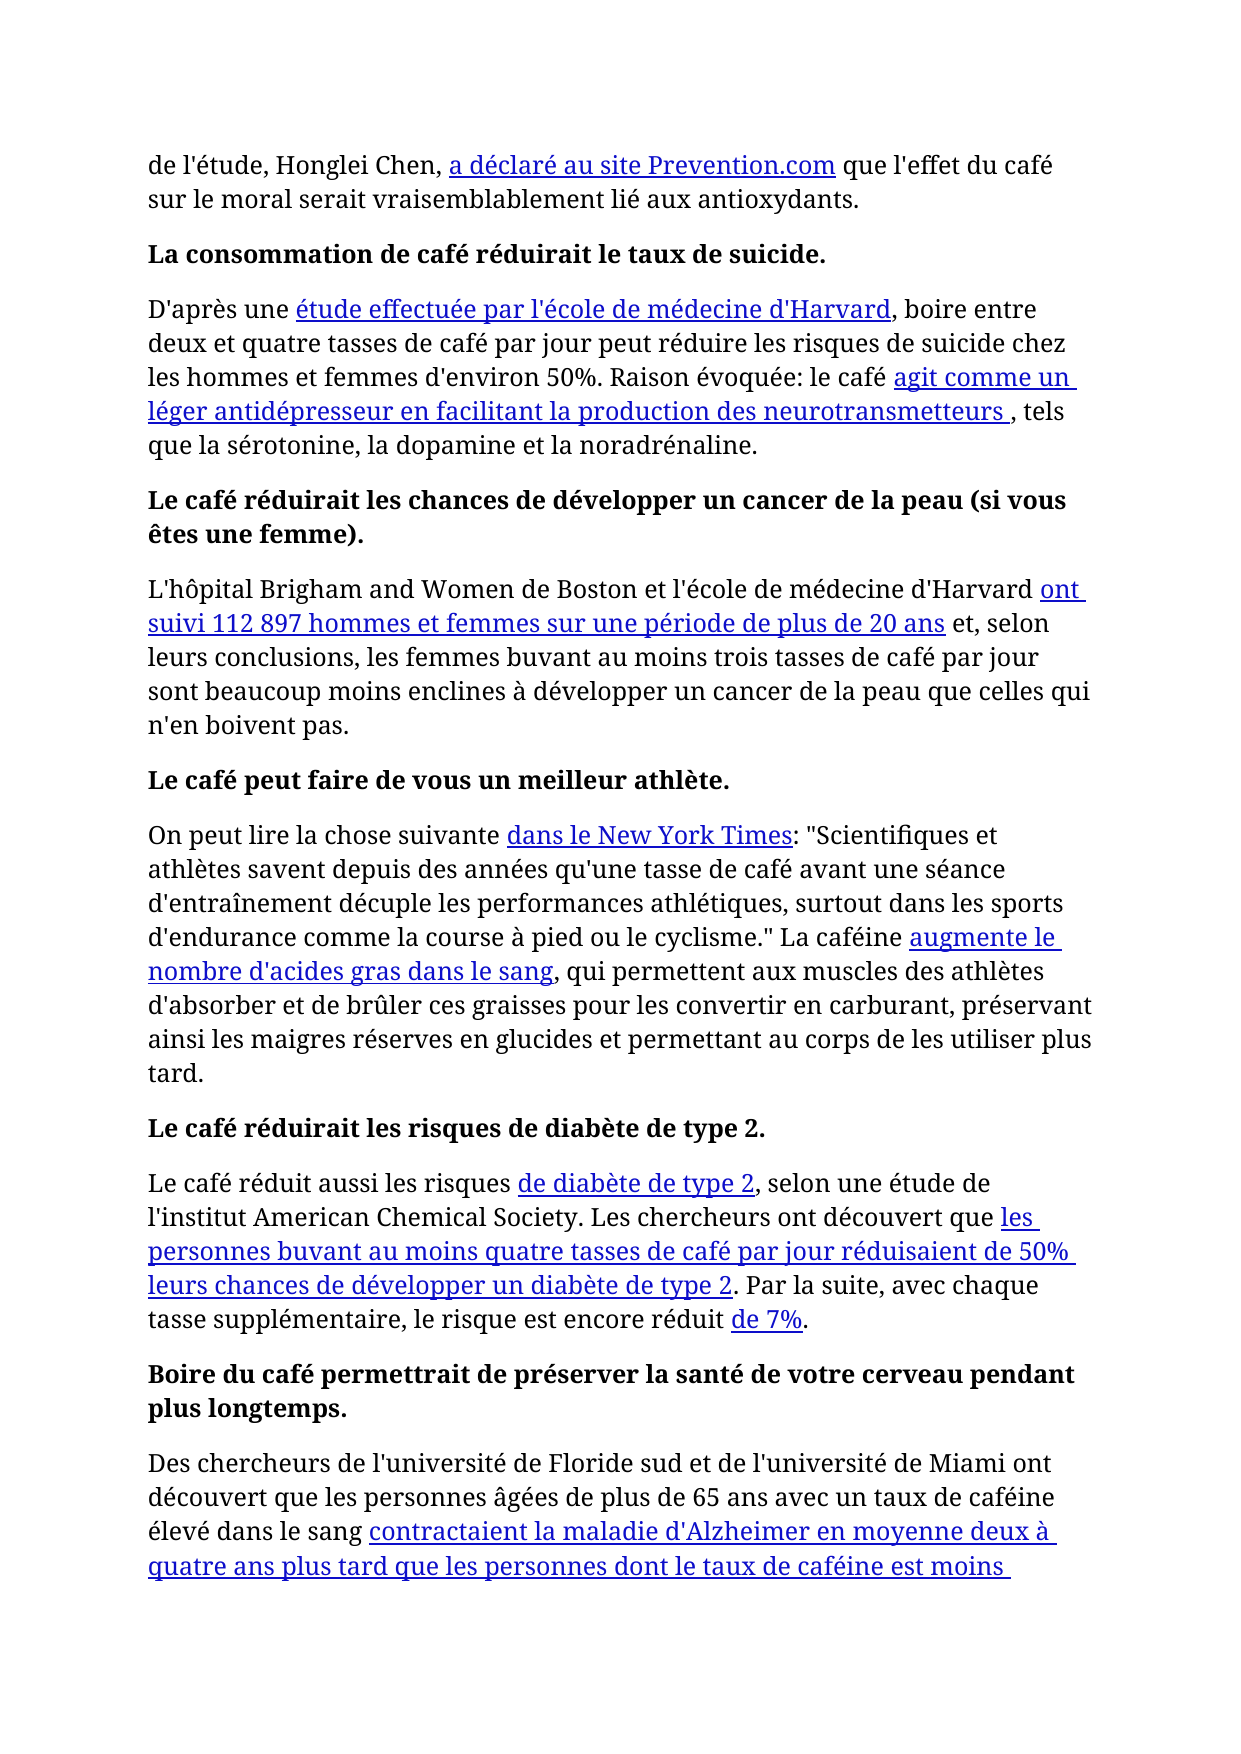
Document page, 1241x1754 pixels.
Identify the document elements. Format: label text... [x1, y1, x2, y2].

text L'hôpital Brigham and Women de Boston et l'école de médecine d'Harvard ont suivi 112 897 hommes et femmes sur une période de plus de 20 ans et, selon leurs conclusions, les femmes buvant au moins trois tasses de café par jour sont beaucoup moins enclines à développer un cancer de la peau que celles qui n'en boivent pas. [148, 572, 1093, 742]
text Le café peut faire de vous un meilleur athlète. [148, 763, 1093, 797]
text On peut lire la chose suivante dans le New York Times: "Scientifiques et athlètes savent depuis des années qu'une tasse de café avant une séance d'entraînement décuple les performances athlétiques, surtout dans les sports d'endurance comme la course à pied ou le cyclisme." La caféine augmente le nombre d'acides gras dans le sang, qui permettent aux muscles des athlètes d'absorber et de brûler ces graisses pour les convertir en carburant, préservant ainsi les maigres réserves en glucides et permettant au corps de les utiliser plus tard. [148, 818, 1093, 1090]
text D'après une étude effectuée par l'école de médecine d'Harvard, boire entre deux et quatre tasses de café par jour peut réduire les risques de suicide chez les hommes et femmes d'environ 50%. Raison évoquée: le café agit comme un léger antidépresseur en facilitant la production des neurotransmetteurs , tels que la sérotonine, la dopamine et la noradrénaline. [148, 291, 1093, 462]
text Le café réduirait les risques de diabète de type 2. [148, 1111, 1093, 1145]
text Boire du café permettrait de préserver la santé de votre cerveau pendant plus longtemps. [148, 1357, 1093, 1425]
text Le café réduit aussi les risques de diabète de type 2, selon une étude de l'institut American Chemical Society. Les chercheurs ont découvert que les personnes buvant au moins quatre tasses de café par jour réduisaient de 50% leurs chances de développer un diabète de type 2. Par la suite, avec chaque tasse supplémentaire, le risque est encore réduit de 7%. [148, 1166, 1093, 1336]
text Des chercheurs de l'université de Floride sud et de l'université de Miami ont découvert que les personnes âgées de plus de 65 ans avec un taux de caféine élevé dans le sang contractaient la maladie d'Alzheimer en moyenne deux à quatre ans plus tard que les personnes dont le taux de caféine est moins [148, 1446, 1093, 1582]
text La consommation de café réduirait le taux de suicide. [148, 237, 1093, 271]
text de l'étude, Honglei Chen, a déclaré au site Prevention.com que l'effet du café sur le moral serait vraisemblablement lié aux antioxydants. [148, 148, 1093, 216]
text Le café réduirait les chances de développer un cancer de la peau (si vous êtes une femme). [148, 483, 1093, 551]
